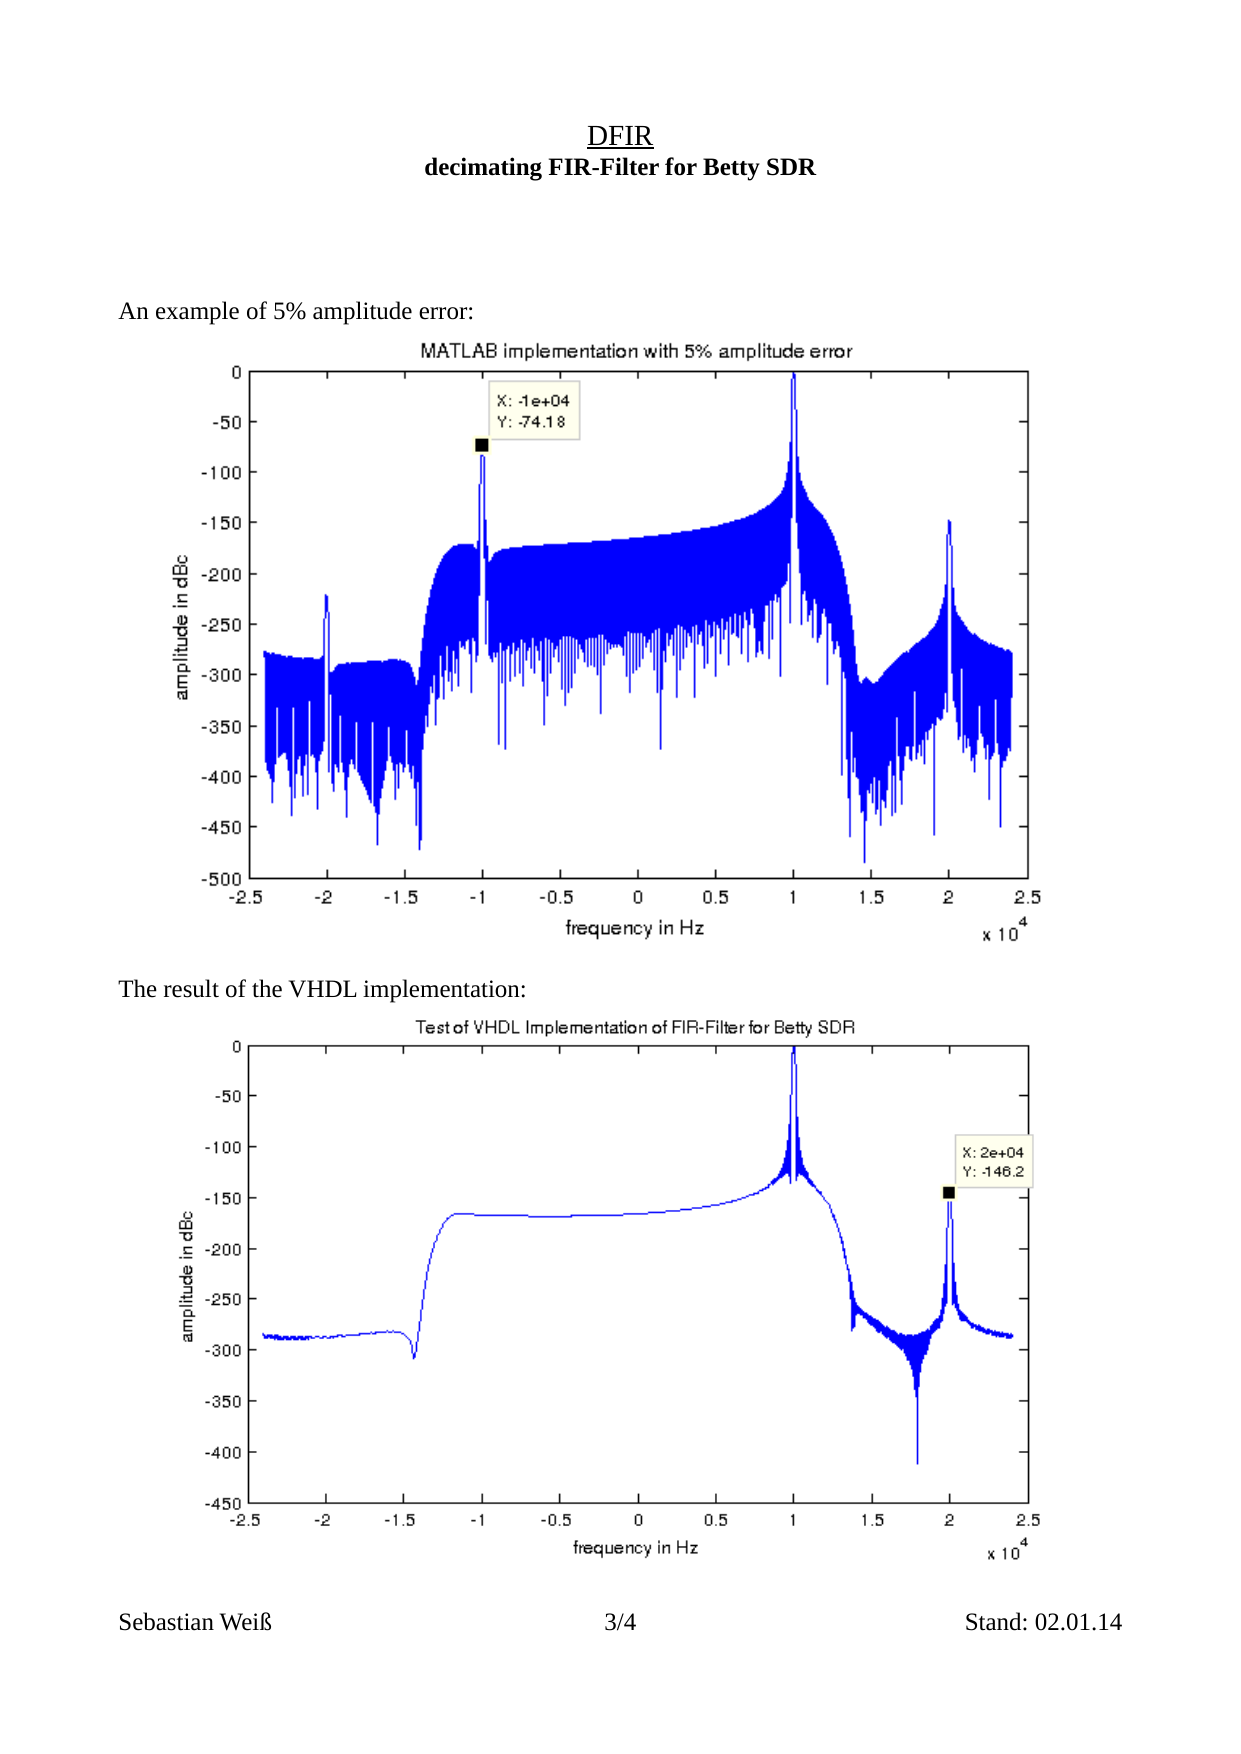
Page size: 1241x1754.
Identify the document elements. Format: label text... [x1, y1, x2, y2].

picture [118, 1003, 1123, 1564]
text An example of 5% amplitude error: [118, 296, 1122, 325]
text The result of the VHDL implementation: [118, 946, 1122, 1003]
picture [118, 325, 1123, 946]
